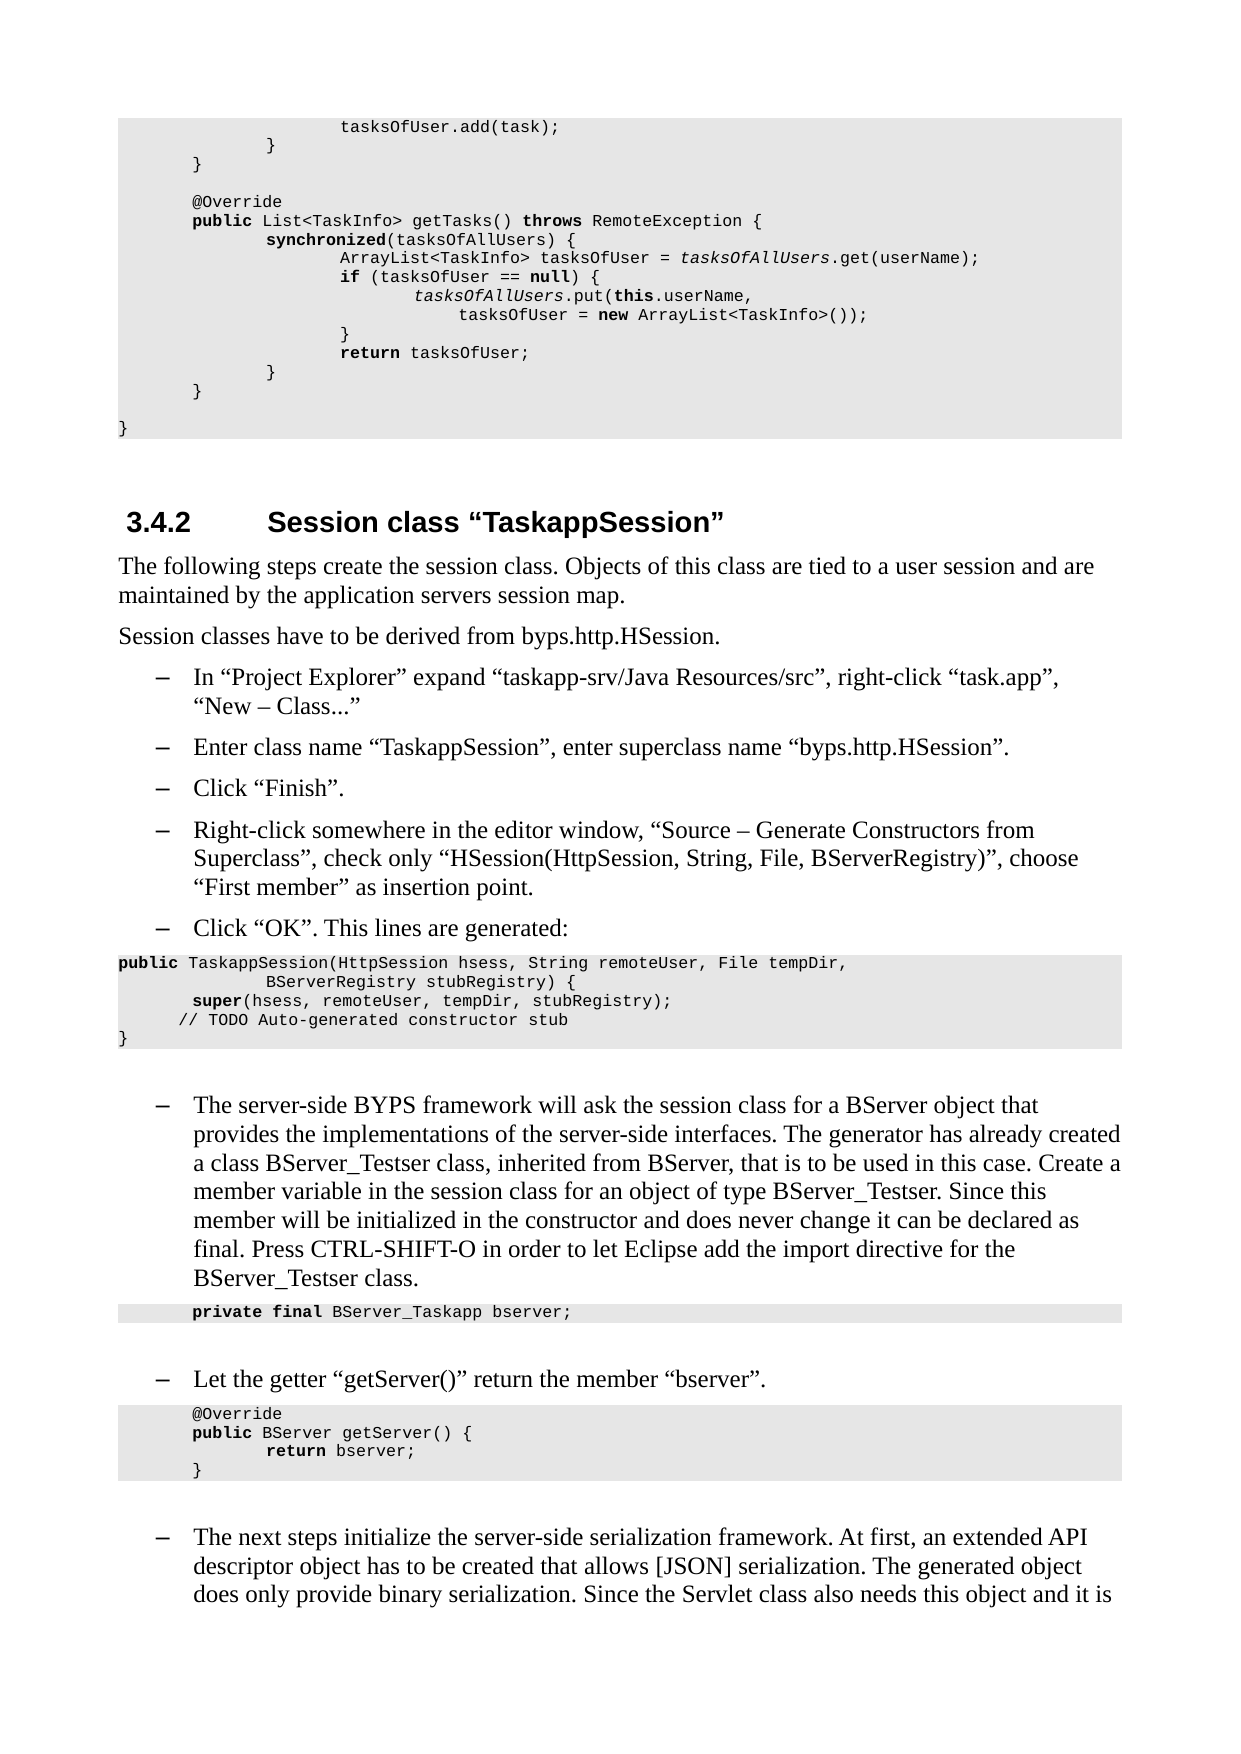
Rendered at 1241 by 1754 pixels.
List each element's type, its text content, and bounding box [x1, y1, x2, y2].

list Enter class name “TaskappSession”, enter superclass name “byps.http.HSession”. [156, 732, 1122, 761]
text public List<TaskInfo> getTasks() throws RemoteException { [118, 212, 1122, 231]
list The next steps initialize the server-side serialization framework. At first, an extended API descriptor object has to be created that allows [JSON] serialization. The generated object does only provide binary serialization. Since the Servlet class also needs this object and it is [156, 1522, 1122, 1608]
text tasksOfAllUsers.put(this.userName, [118, 288, 1122, 307]
text public BServer getServer() { [118, 1424, 1122, 1443]
list Let the getter “getServer()” return the member “bserver”. [156, 1364, 1122, 1393]
text } [118, 1462, 1122, 1481]
list Click “OK”. This lines are generated: [156, 913, 1122, 942]
text } [118, 326, 1122, 344]
text if (tasksOfUser == null) { [118, 269, 1122, 288]
text tasksOfUser.add(task); [118, 118, 1122, 137]
list Click “Finish”. [156, 773, 1122, 802]
text } [118, 1030, 1122, 1049]
text } [118, 137, 1122, 156]
text @Override [118, 1405, 1122, 1424]
text } [118, 420, 1122, 439]
text private final BServer_Taskapp bserver; [118, 1304, 1122, 1323]
text // TODO Auto-generated constructor stub [118, 1011, 1122, 1030]
list Right-click somewhere in the editor window, “Source – Generate Constructors from Superclass”, check only “HSession(HttpSession, String, File, BServerRegistry)”, choose “First member” as insertion point. [156, 815, 1122, 901]
text return bserver; [118, 1443, 1122, 1462]
list In “Project Explorer” expand “taskapp-srv/Java Resources/src”, right-click “task.app”, “New – Class...” [156, 662, 1122, 720]
text return tasksOfUser; [118, 344, 1122, 363]
subtitle Session class “TaskappSession” [118, 505, 1122, 538]
list The server-side BYPS framework will ask the session class for a BServer object that provides the implementations of the server-side interfaces. The generator has already created a class BServer_Testser class, inherited from BServer, that is to be used in this case. Create a member variable in the session class for an object of type BServer_Testser. Since this member will be initialized in the constructor and does never change it can be declared as final. Press CTRL-SHIFT-O in order to let Eclipse add the import directive for the BServer_Testser class. [156, 1090, 1122, 1291]
text } [118, 363, 1122, 382]
text tasksOfUser = new ArrayList<TaskInfo>()); [118, 307, 1122, 326]
text public TaskappSession(HttpSession hsess, String remoteUser, File tempDir, [118, 955, 1122, 973]
text super(hsess, remoteUser, tempDir, stubRegistry); [118, 992, 1122, 1011]
text } [118, 382, 1122, 401]
text Session classes have to be derived from byps.http.HSession. [118, 621, 1122, 650]
text synchronized(tasksOfAllUsers) { [118, 231, 1122, 250]
text } [118, 156, 1122, 175]
text @Override [118, 193, 1122, 212]
text BServerRegistry stubRegistry) { [118, 973, 1122, 992]
text The following steps create the session class. Objects of this class are tied to a user session and are maintained by the application servers session map. [118, 551, 1122, 608]
text ArrayList<TaskInfo> tasksOfUser = tasksOfAllUsers.get(userName); [118, 250, 1122, 269]
